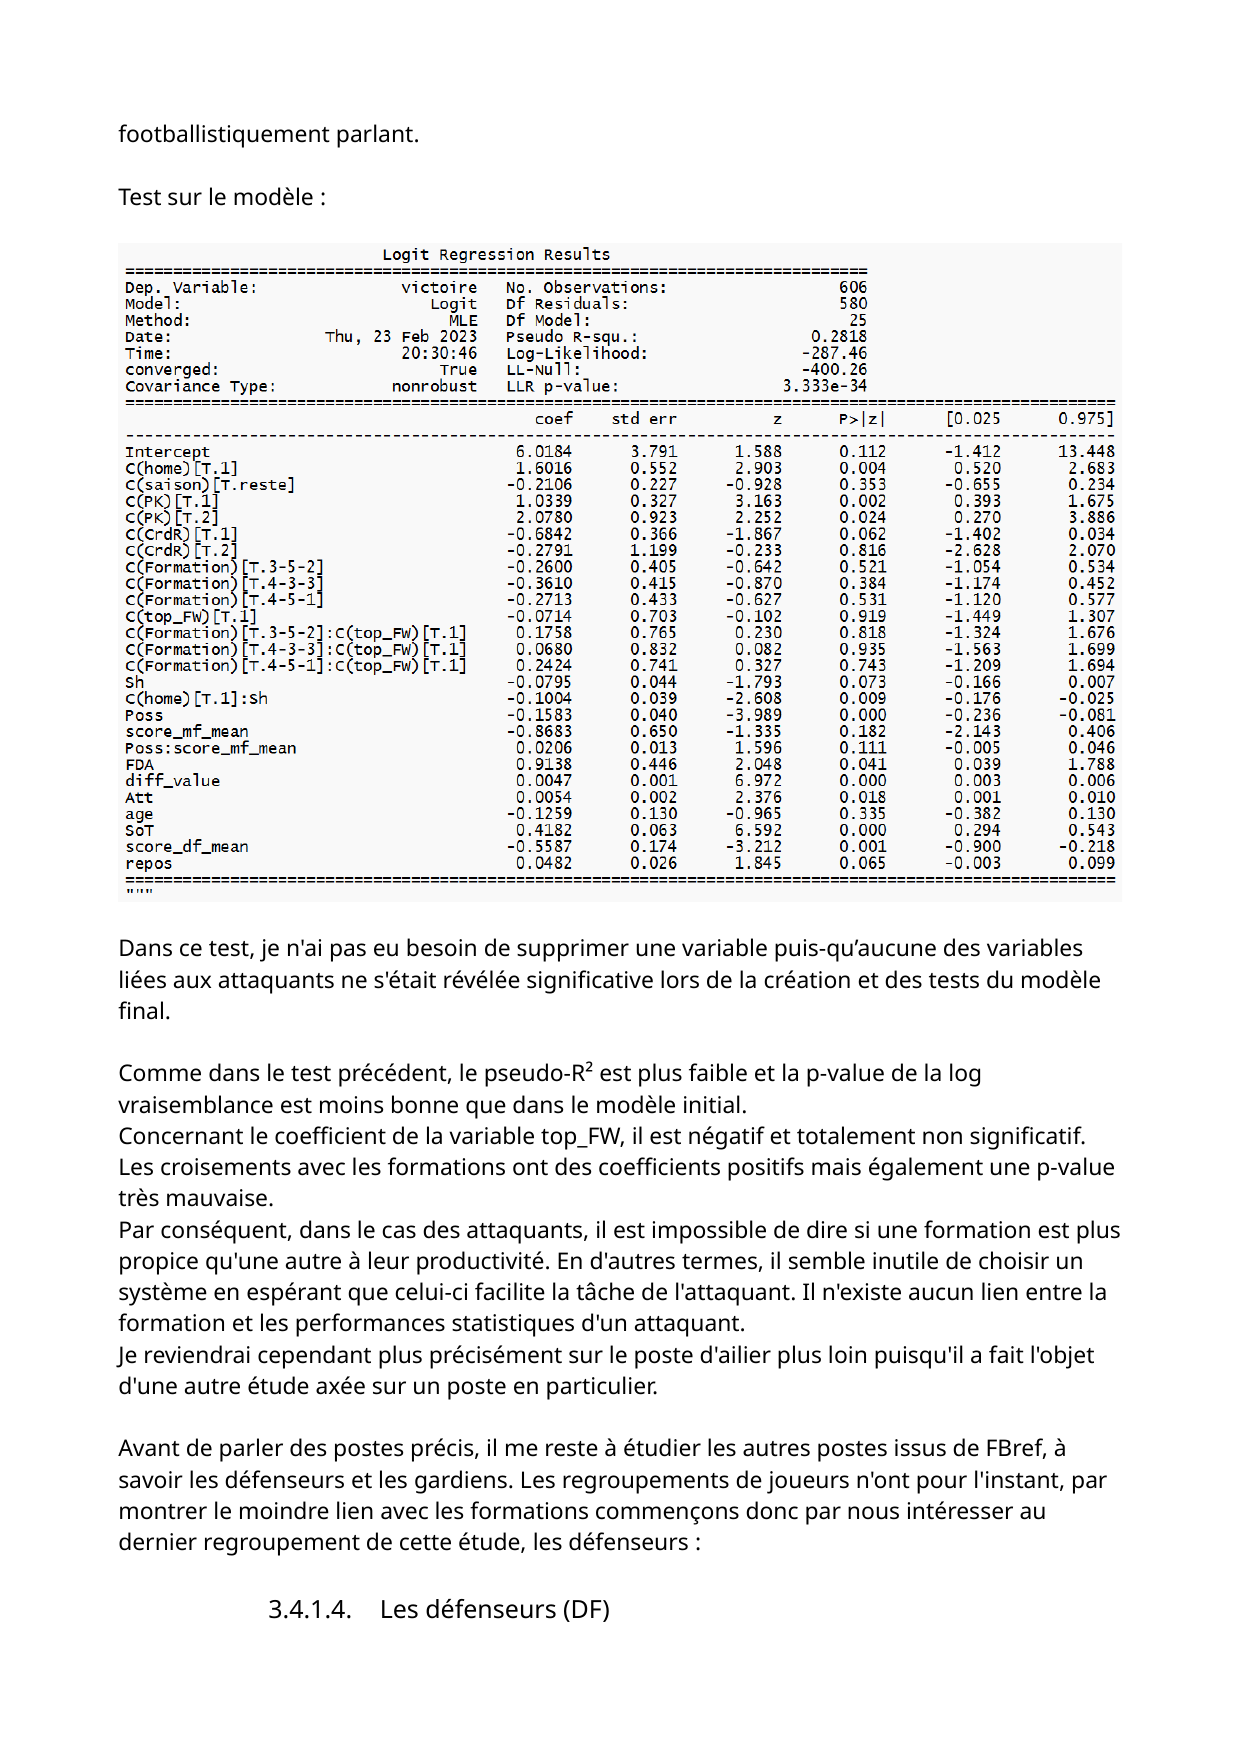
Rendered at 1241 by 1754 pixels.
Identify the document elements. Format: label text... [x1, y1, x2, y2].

text Test sur le modèle : [118, 181, 1122, 212]
text Avant de parler des postes précis, il me reste à étudier les autres postes issus de FBref, à savoir les défenseurs et les gardiens. Les regroupements de joueurs n'ont pour l'instant, par montrer le moindre lien avec les formations commençons donc par nous intéresser au dernier regroupement de cette étude, les défenseurs : [118, 1432, 1122, 1557]
text Dans ce test, je n'ai pas eu besoin de supprimer une variable puis-qu’aucune des variables liées aux attaquants ne s'était révélée significative lors de la création et des tests du modèle final. [118, 932, 1122, 1026]
text Je reviendrai cependant plus précisément sur le poste d'ailier plus loin puisqu'il a fait l'objet d'une autre étude axée sur un poste en particulier. [118, 1339, 1122, 1401]
text Par conséquent, dans le cas des attaquants, il est impossible de dire si une formation est plus propice qu'une autre à leur productivité. En d'autres termes, il semble inutile de choisir un système en espérant que celui-ci facilite la tâche de l'attaquant. Il n'existe aucun lien entre la formation et les performances statistiques d'un attaquant. [118, 1214, 1122, 1339]
picture [118, 243, 1123, 902]
text Comme dans le test précédent, le pseudo-R² est plus faible et la p-value de la log vraisemblance est moins bonne que dans le modèle initial. [118, 1057, 1122, 1120]
list Les défenseurs (DF) [268, 1591, 1122, 1626]
text footballistiquement parlant. [118, 118, 1122, 149]
text Concernant le coefficient de la variable top_FW, il est négatif et totalement non significatif. Les croisements avec les formations ont des coefficients positifs mais également une p-value très mauvaise. [118, 1120, 1122, 1214]
